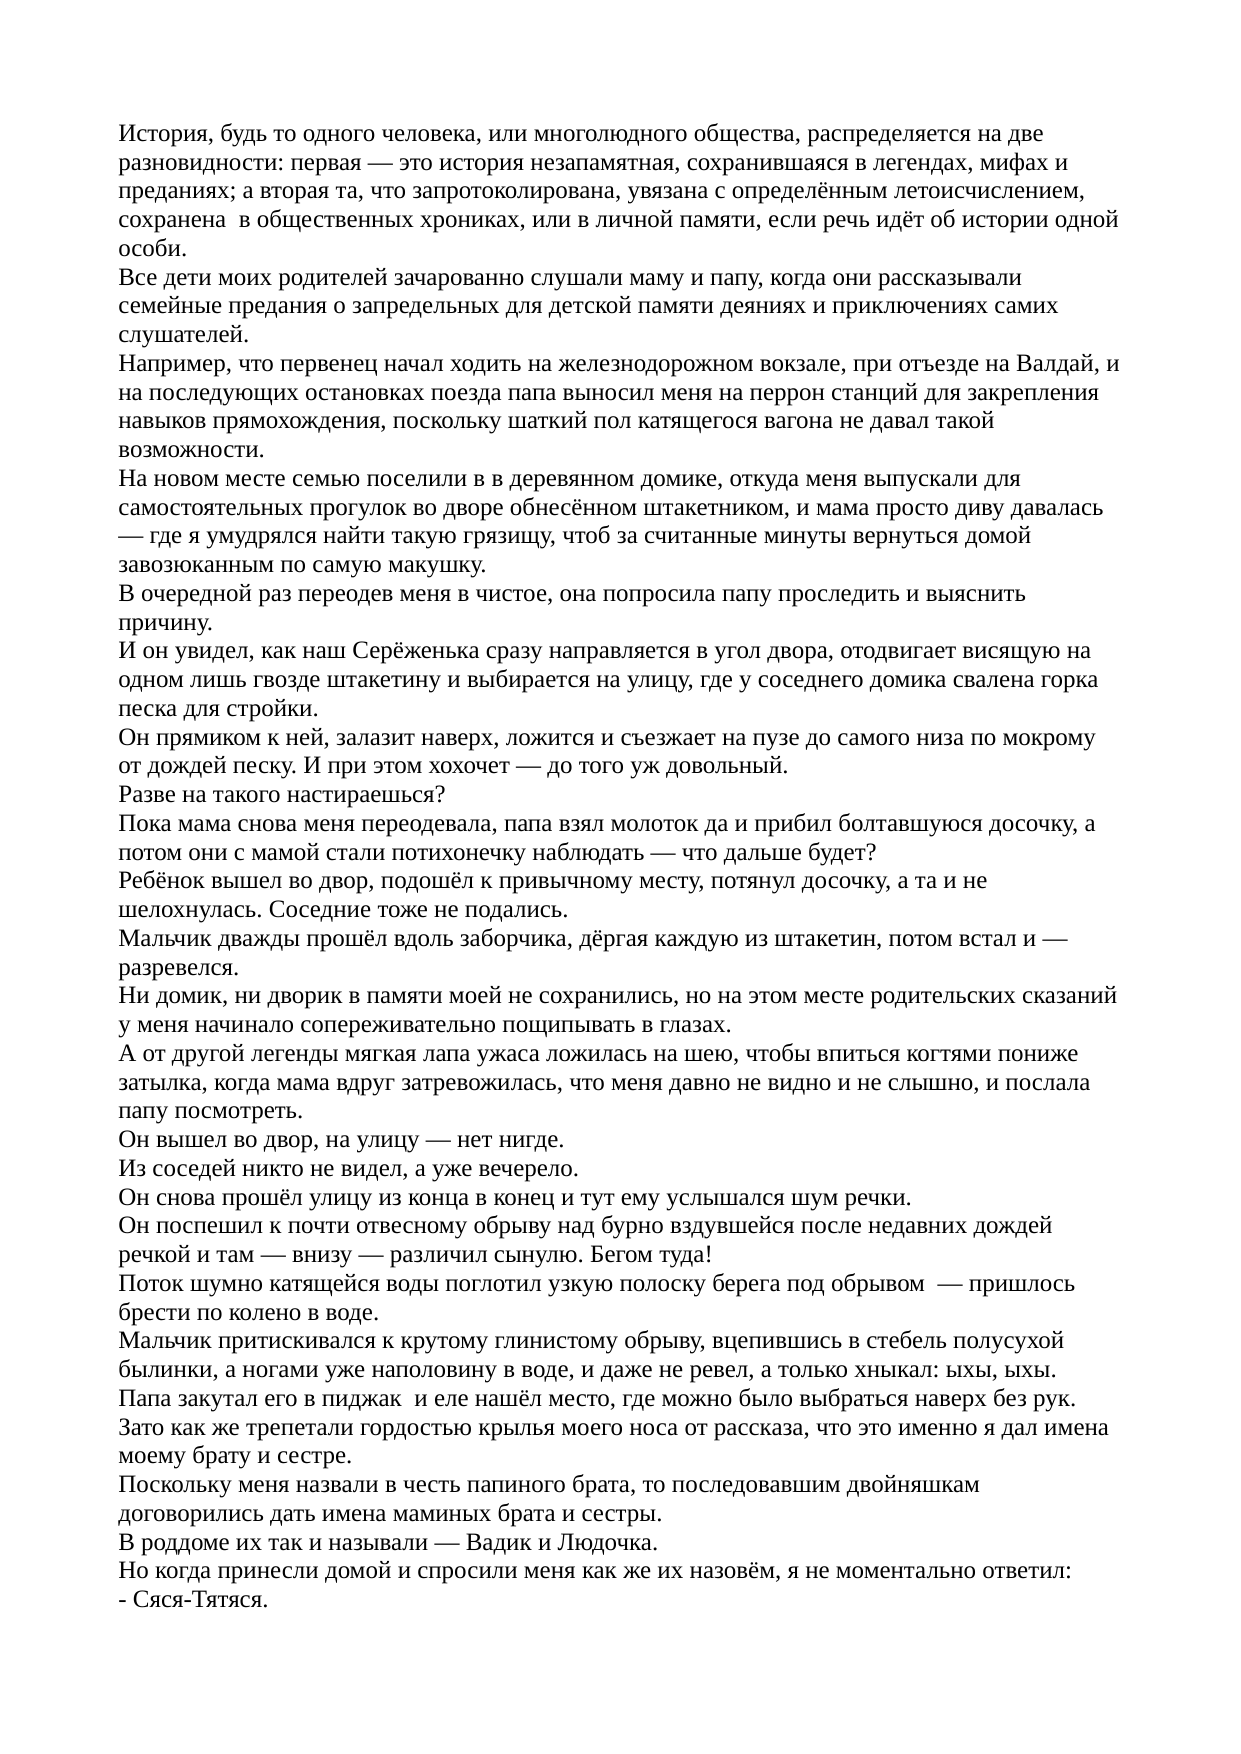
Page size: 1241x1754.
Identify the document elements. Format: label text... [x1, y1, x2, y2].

text В очередной раз переодев меня в чистое, она попросила папу проследить и выяснить причину. [118, 578, 1122, 636]
text Поток шумно катящейся воды поглотил узкую полоску берега под обрывом — пришлось брести по колено в воде. [118, 1268, 1122, 1326]
text Мальчик притискивался к крутому глинистому обрыву, вцепившись в стебель полусухой былинки, а ногами уже наполовину в воде, и даже не ревел, а только хныкал: ыхы, ыхы. [118, 1326, 1122, 1383]
text Мальчик дважды прошёл вдоль заборчика, дёргая каждую из штакетин, потом встал и — разревелся. [118, 923, 1122, 981]
text Папа закутал его в пиджак и еле нашёл место, где можно было выбраться наверх без рук. [118, 1383, 1122, 1412]
text Зато как же трепетали гордостью крылья моего носа от рассказа, что это именно я дал имена моему брату и сестре. [118, 1412, 1122, 1469]
text А от другой легенды мягкая лапа ужаса ложилась на шею, чтобы впиться когтями пониже затылка, когда мама вдруг затревожилась, что меня давно не видно и не слышно, и послала папу посмотреть. [118, 1038, 1122, 1124]
text Ни домик, ни дворик в памяти моей не сохранились, но на этом месте родительских сказаний у меня начинало сопереживательно пощипывать в глазах. [118, 981, 1122, 1038]
text Все дети моих родителей зачарованно слушали маму и папу, когда они рассказывали семейные предания о запредельных для детской памяти деяниях и приключениях самих слушателей. [118, 262, 1122, 348]
text Он снова прошёл улицу из конца в конец и тут ему услышался шум речки. [118, 1182, 1122, 1211]
text Пока мама снова меня переодевала, папа взял молоток да и прибил болтавшуюся досочку, а потом они с мамой стали потихонечку наблюдать — что дальше будет? [118, 808, 1122, 866]
text Ребёнок вышел во двор, подошёл к привычному месту, потянул досочку, а та и не шелохнулась. Соседние тоже не подались. [118, 866, 1122, 923]
text На новом месте семью поселили в в деревянном домике, откуда меня выпускали для самостоятельных прогулок во дворе обнесённом штакетником, и мама просто диву давалась — где я умудрялся найти такую грязищу, чтоб за считанные минуты вернуться домой завозюканным по самую макушку. [118, 463, 1122, 578]
text Поскольку меня назвали в честь папиного брата, то последовавшим двойняшкам договорились дать имена маминых брата и сестры. [118, 1469, 1122, 1527]
text И он увидел, как наш Серёженька сразу направляется в угол двора, отодвигает висящую на одном лишь гвозде штакетину и выбирается на улицу, где у соседнего домика свалена горка песка для стройки. [118, 636, 1122, 722]
text Разве на такого настираешься? [118, 779, 1122, 808]
text Например, что первенец начал ходить на железнодорожном вокзале, при отъезде на Валдай, и на последующих остановках поезда папа выносил меня на перрон станций для закрепления навыков прямохождения, поскольку шаткий пол катящегося вагона не давал такой возможности. [118, 348, 1122, 463]
text Он прямиком к ней, залазит наверх, ложится и съезжает на пузе до самого низа по мокрому от дождей песку. И при этом хохочет — до того уж довольный. [118, 722, 1122, 779]
text История, будь то одного человека, или многолюдного общества, распределяется на две разновидности: первая — это история незапамятная, сохранившаяся в легендах, мифах и преданиях; а вторая та, что запротоколирована, увязана с определённым летоисчислением, сохранена в общественных хрониках, или в личной памяти, если речь идёт об истории одной особи. [118, 118, 1122, 262]
text Из соседей никто не видел, а уже вечерело. [118, 1153, 1122, 1182]
text - Сяся-Тятяся. [118, 1584, 1122, 1613]
text Он вышел во двор, на улицу — нет нигде. [118, 1124, 1122, 1153]
text Он поспешил к почти отвесному обрыву над бурно вздувшейся после недавних дождей речкой и там — внизу — различил сынулю. Бегом туда! [118, 1211, 1122, 1268]
text Но когда принесли домой и спросили меня как же их назовём, я не моментально ответил: [118, 1556, 1122, 1584]
text В роддоме их так и называли — Вадик и Людочка. [118, 1527, 1122, 1556]
